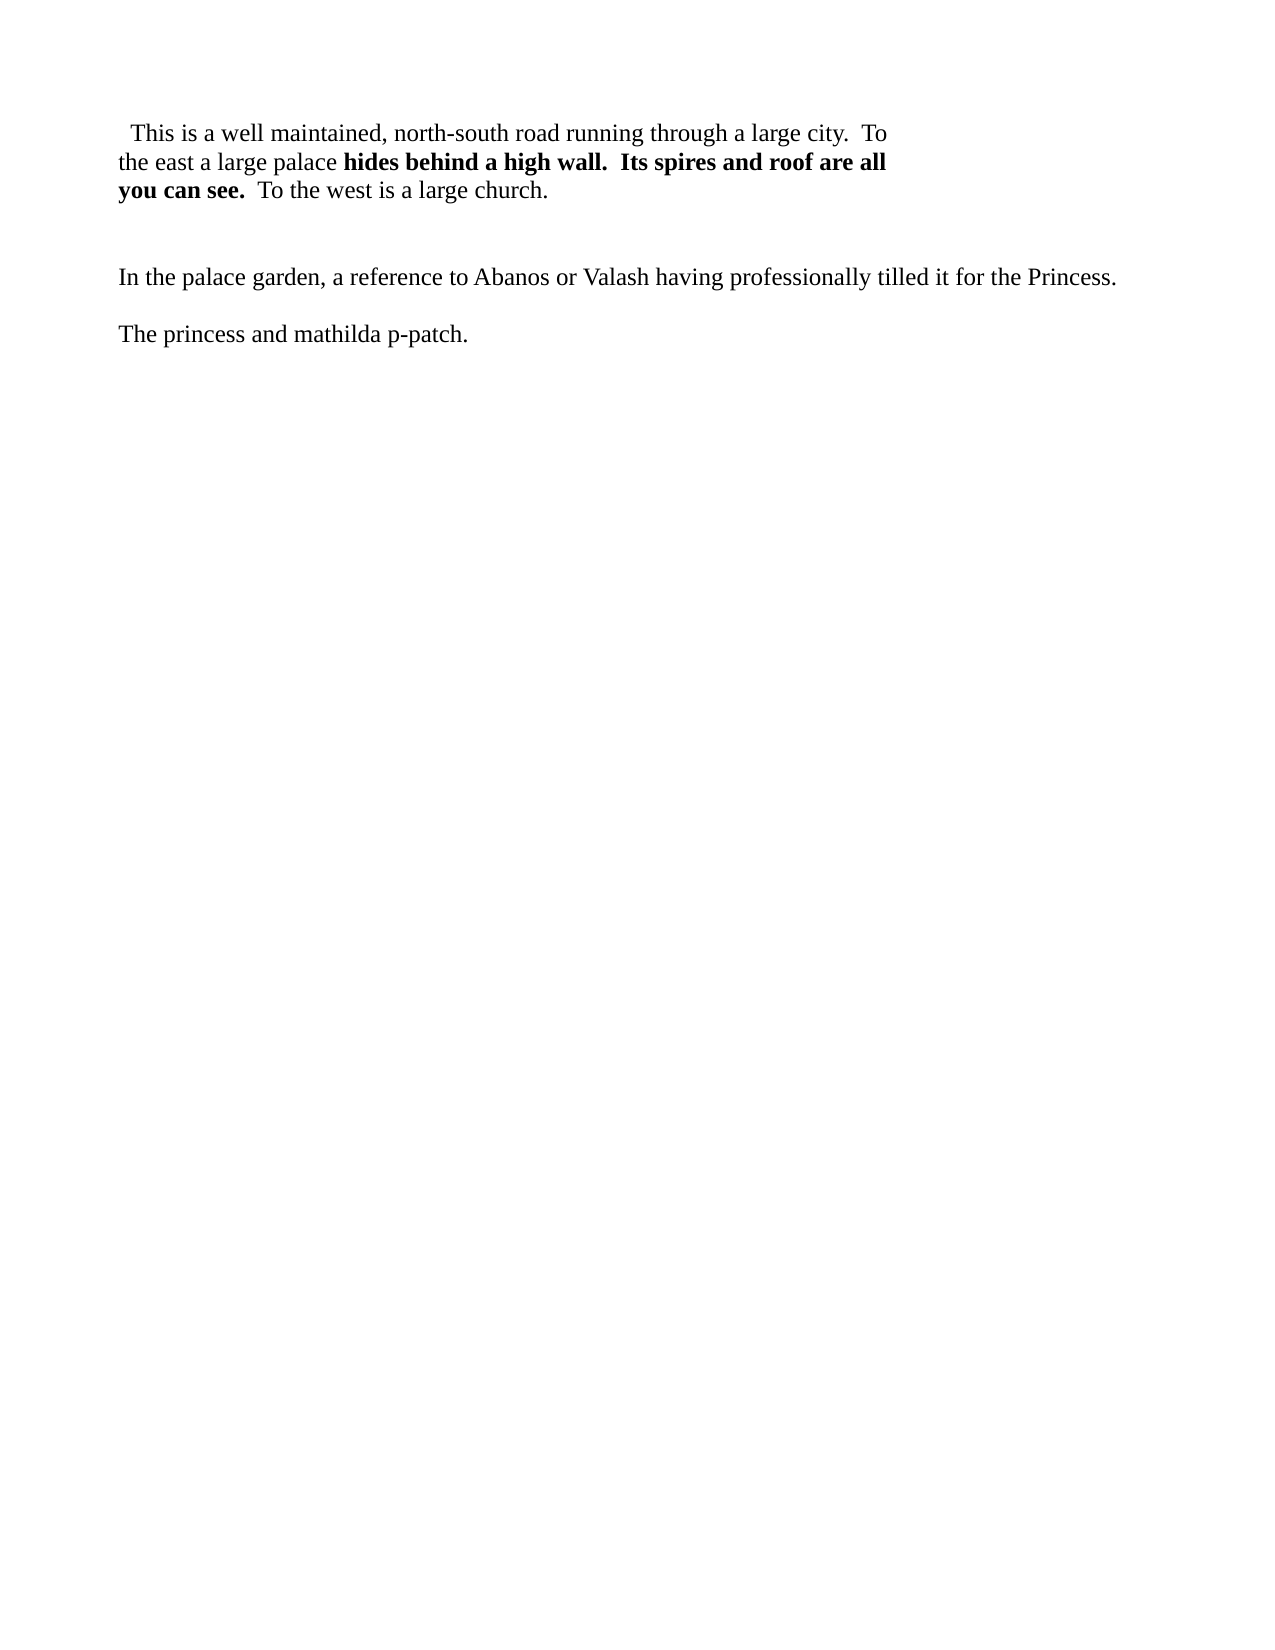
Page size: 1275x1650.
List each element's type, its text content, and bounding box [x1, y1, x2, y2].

text the east a large palace hides behind a high wall. Its spires and roof are all [118, 147, 1157, 176]
text This is a well maintained, north-south road running through a large city. To [118, 118, 1157, 147]
text In the palace garden, a reference to Abanos or Valash having professionally tilled it for the Princess. [118, 262, 1157, 291]
text The princess and mathilda p-patch. [118, 319, 1157, 348]
text you can see. To the west is a large church. [118, 176, 1157, 204]
